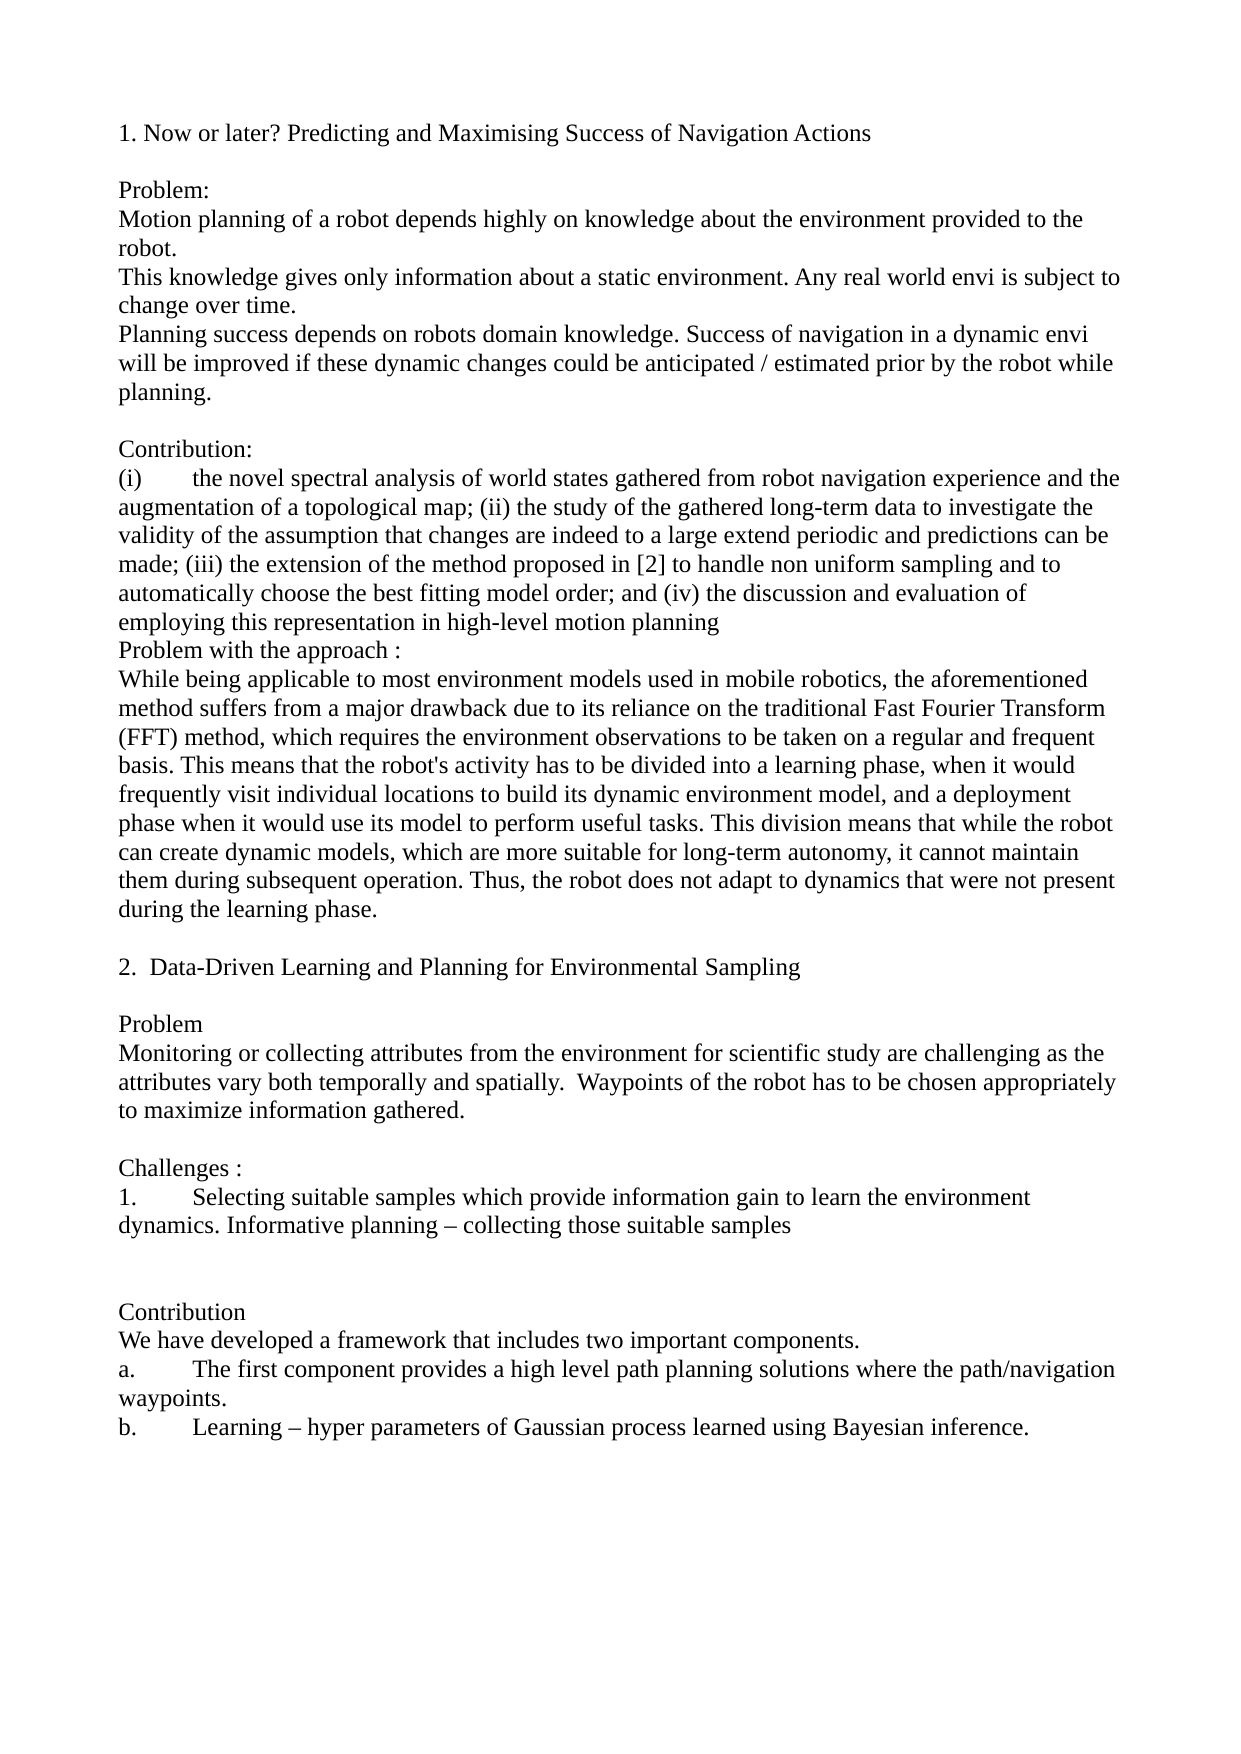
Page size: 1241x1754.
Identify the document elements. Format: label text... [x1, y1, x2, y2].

text 1. Now or later? Predicting and Maximising Success of Navigation Actions [118, 118, 1122, 147]
text 2. Data-Driven Learning and Planning for Environmental Sampling [118, 952, 1122, 981]
text Planning success depends on robots domain knowledge. Success of navigation in a dynamic envi will be improved if these dynamic changes could be anticipated / estimated prior by the robot while planning. [118, 319, 1122, 406]
text Monitoring or collecting attributes from the environment for scientific study are challenging as the attributes vary both temporally and spatially. Waypoints of the robot has to be chosen appropriately to maximize information gathered. [118, 1038, 1122, 1124]
text Problem with the approach : [118, 636, 1122, 664]
text Problem: [118, 176, 1122, 204]
text Contribution [118, 1297, 1122, 1326]
text Contribution: [118, 434, 1122, 463]
text We have developed a framework that includes two important components. [118, 1326, 1122, 1354]
text Problem [118, 1009, 1122, 1038]
text b. Learning – hyper parameters of Gaussian process learned using Bayesian inference. [118, 1412, 1122, 1441]
text Challenges : [118, 1153, 1122, 1182]
text a. The first component provides a high level path planning solutions where the path/navigation waypoints. [118, 1354, 1122, 1412]
text This knowledge gives only information about a static environment. Any real world envi is subject to change over time. [118, 262, 1122, 319]
text Motion planning of a robot depends highly on knowledge about the environment provided to the robot. [118, 204, 1122, 262]
text While being applicable to most environment models used in mobile robotics, the aforementioned method suffers from a major drawback due to its reliance on the traditional Fast Fourier Transform (FFT) method, which requires the environment observations to be taken on a regular and frequent basis. This means that the robot's activity has to be divided into a learning phase, when it would frequently visit individual locations to build its dynamic environment model, and a deployment phase when it would use its model to perform useful tasks. This division means that while the robot can create dynamic models, which are more suitable for long-term autonomy, it cannot maintain them during subsequent operation. Thus, the robot does not adapt to dynamics that were not present during the learning phase. [118, 664, 1122, 923]
text (i) the novel spectral analysis of world states gathered from robot navigation experience and the augmentation of a topological map; (ii) the study of the gathered long-term data to investigate the validity of the assumption that changes are indeed to a large extend periodic and predictions can be made; (iii) the extension of the method proposed in [2] to handle non uniform sampling and to automatically choose the best fitting model order; and (iv) the discussion and evaluation of employing this representation in high-level motion planning [118, 463, 1122, 636]
text 1. Selecting suitable samples which provide information gain to learn the environment dynamics. Informative planning – collecting those suitable samples [118, 1182, 1122, 1239]
